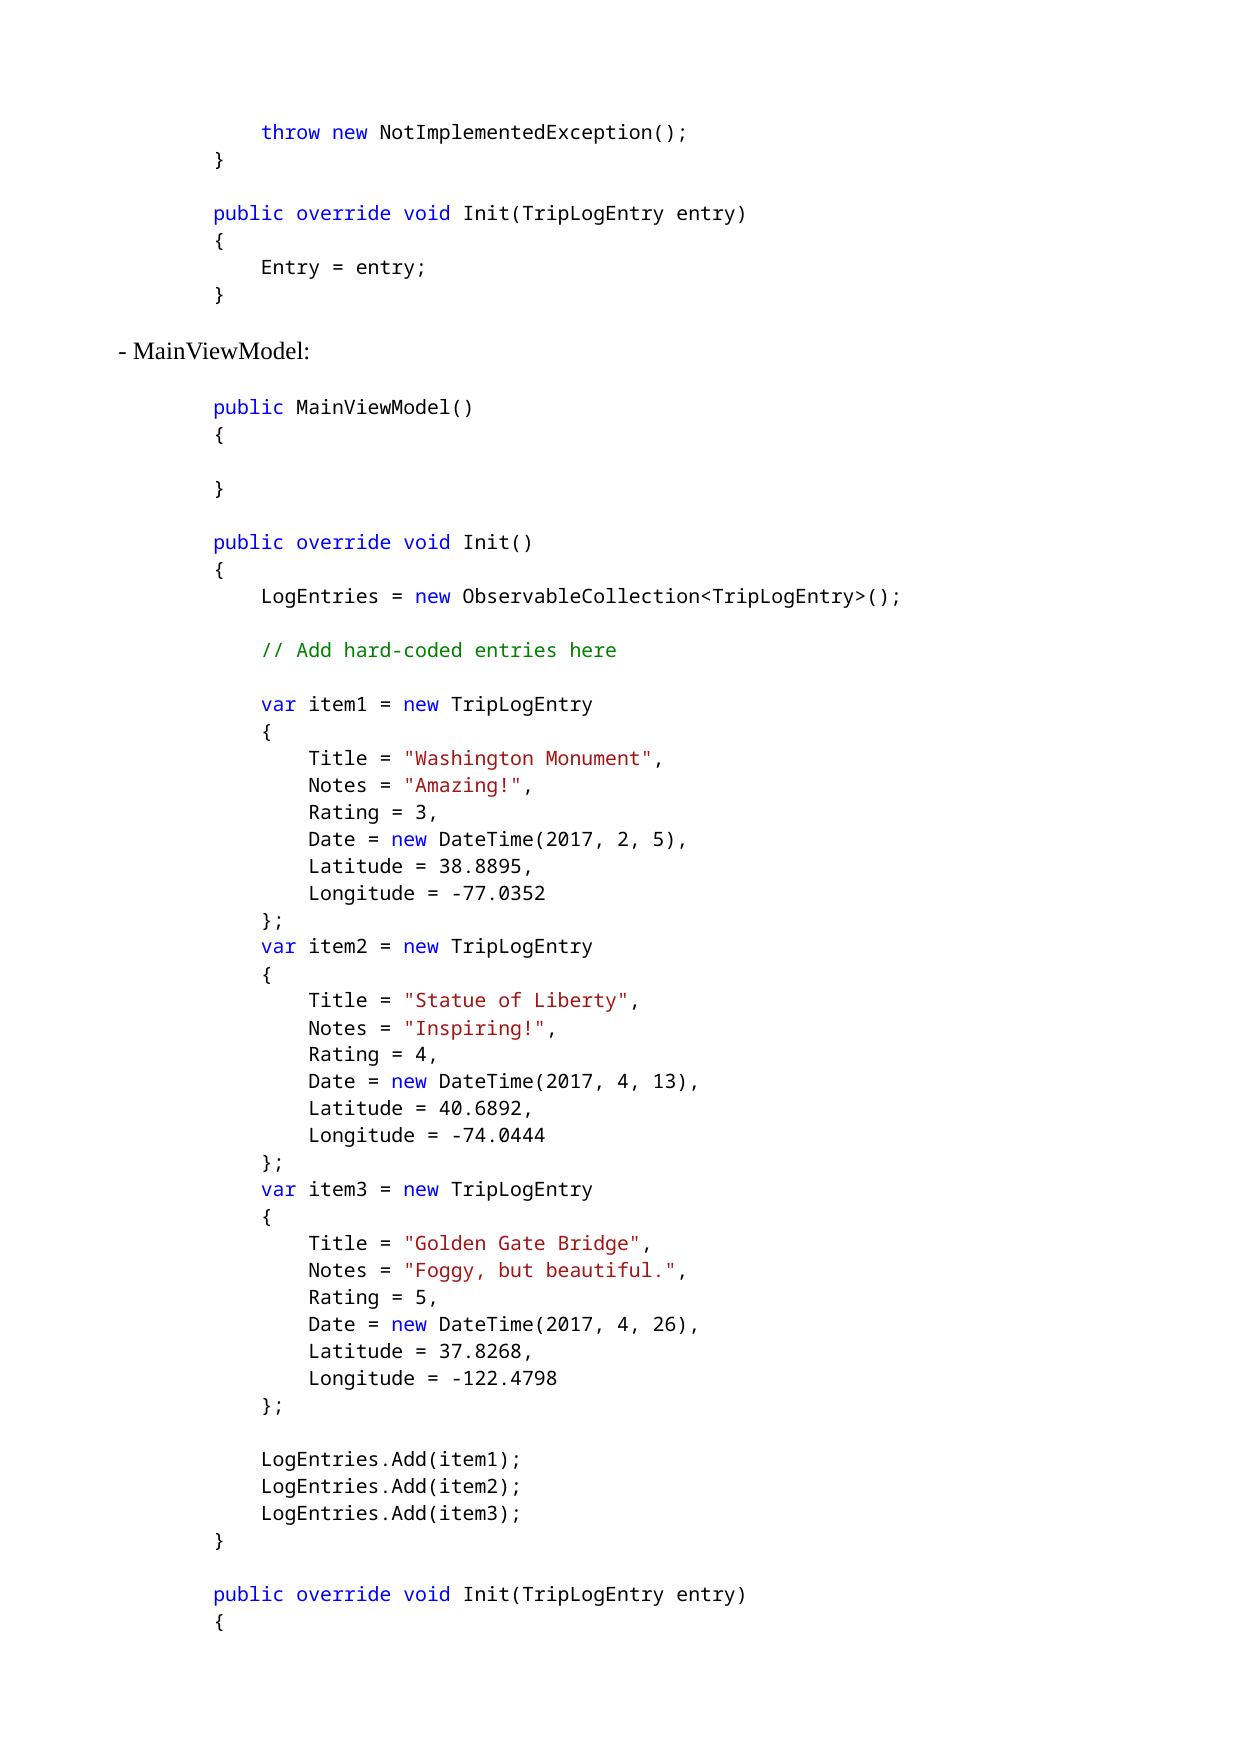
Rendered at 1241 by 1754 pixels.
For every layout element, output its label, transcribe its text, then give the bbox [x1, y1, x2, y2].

text Rating = 3, [118, 798, 1122, 825]
text Title = "Golden Gate Bridge", [118, 1229, 1122, 1257]
text Date = new DateTime(2017, 4, 26), [118, 1311, 1122, 1337]
text Latitude = 37.8268, [118, 1337, 1122, 1364]
text var item3 = new TripLogEntry [118, 1176, 1122, 1203]
text Notes = "Inspiring!", [118, 1014, 1122, 1041]
text Title = "Washington Monument", [118, 744, 1122, 771]
text LogEntries = new ObservableCollection<TripLogEntry>(); [118, 582, 1122, 609]
text { [118, 226, 1122, 253]
text Latitude = 40.6892, [118, 1095, 1122, 1122]
text LogEntries.Add(item2); [118, 1472, 1122, 1499]
text } [118, 280, 1122, 307]
text } [118, 145, 1122, 172]
text public override void Init(TripLogEntry entry) [118, 199, 1122, 226]
text Longitude = -122.4798 [118, 1364, 1122, 1391]
text Rating = 4, [118, 1041, 1122, 1068]
text // Add hard-coded entries here [118, 636, 1122, 663]
text Notes = "Foggy, but beautiful.", [118, 1257, 1122, 1283]
text Notes = "Amazing!", [118, 771, 1122, 798]
text { [118, 555, 1122, 582]
text Longitude = -74.0444 [118, 1122, 1122, 1149]
text }; [118, 1391, 1122, 1418]
text { [118, 1203, 1122, 1229]
text Entry = entry; [118, 253, 1122, 280]
text { [118, 1607, 1122, 1634]
text var item2 = new TripLogEntry [118, 933, 1122, 960]
text throw new NotImplementedException(); [118, 118, 1122, 145]
text Rating = 5, [118, 1283, 1122, 1311]
text Date = new DateTime(2017, 4, 13), [118, 1068, 1122, 1095]
text { [118, 717, 1122, 744]
text { [118, 420, 1122, 447]
text LogEntries.Add(item1); [118, 1445, 1122, 1472]
text Longitude = -77.0352 [118, 879, 1122, 906]
text LogEntries.Add(item3); [118, 1499, 1122, 1526]
text { [118, 960, 1122, 987]
text public MainViewModel() [118, 393, 1122, 420]
text var item1 = new TripLogEntry [118, 690, 1122, 717]
text Latitude = 38.8895, [118, 852, 1122, 879]
text } [118, 1526, 1122, 1553]
text public override void Init() [118, 528, 1122, 555]
text }; [118, 906, 1122, 933]
text - MainViewModel: [118, 336, 1122, 364]
text }; [118, 1149, 1122, 1176]
text public override void Init(TripLogEntry entry) [118, 1580, 1122, 1607]
text } [118, 474, 1122, 501]
text Title = "Statue of Liberty", [118, 987, 1122, 1014]
text Date = new DateTime(2017, 2, 5), [118, 825, 1122, 852]
